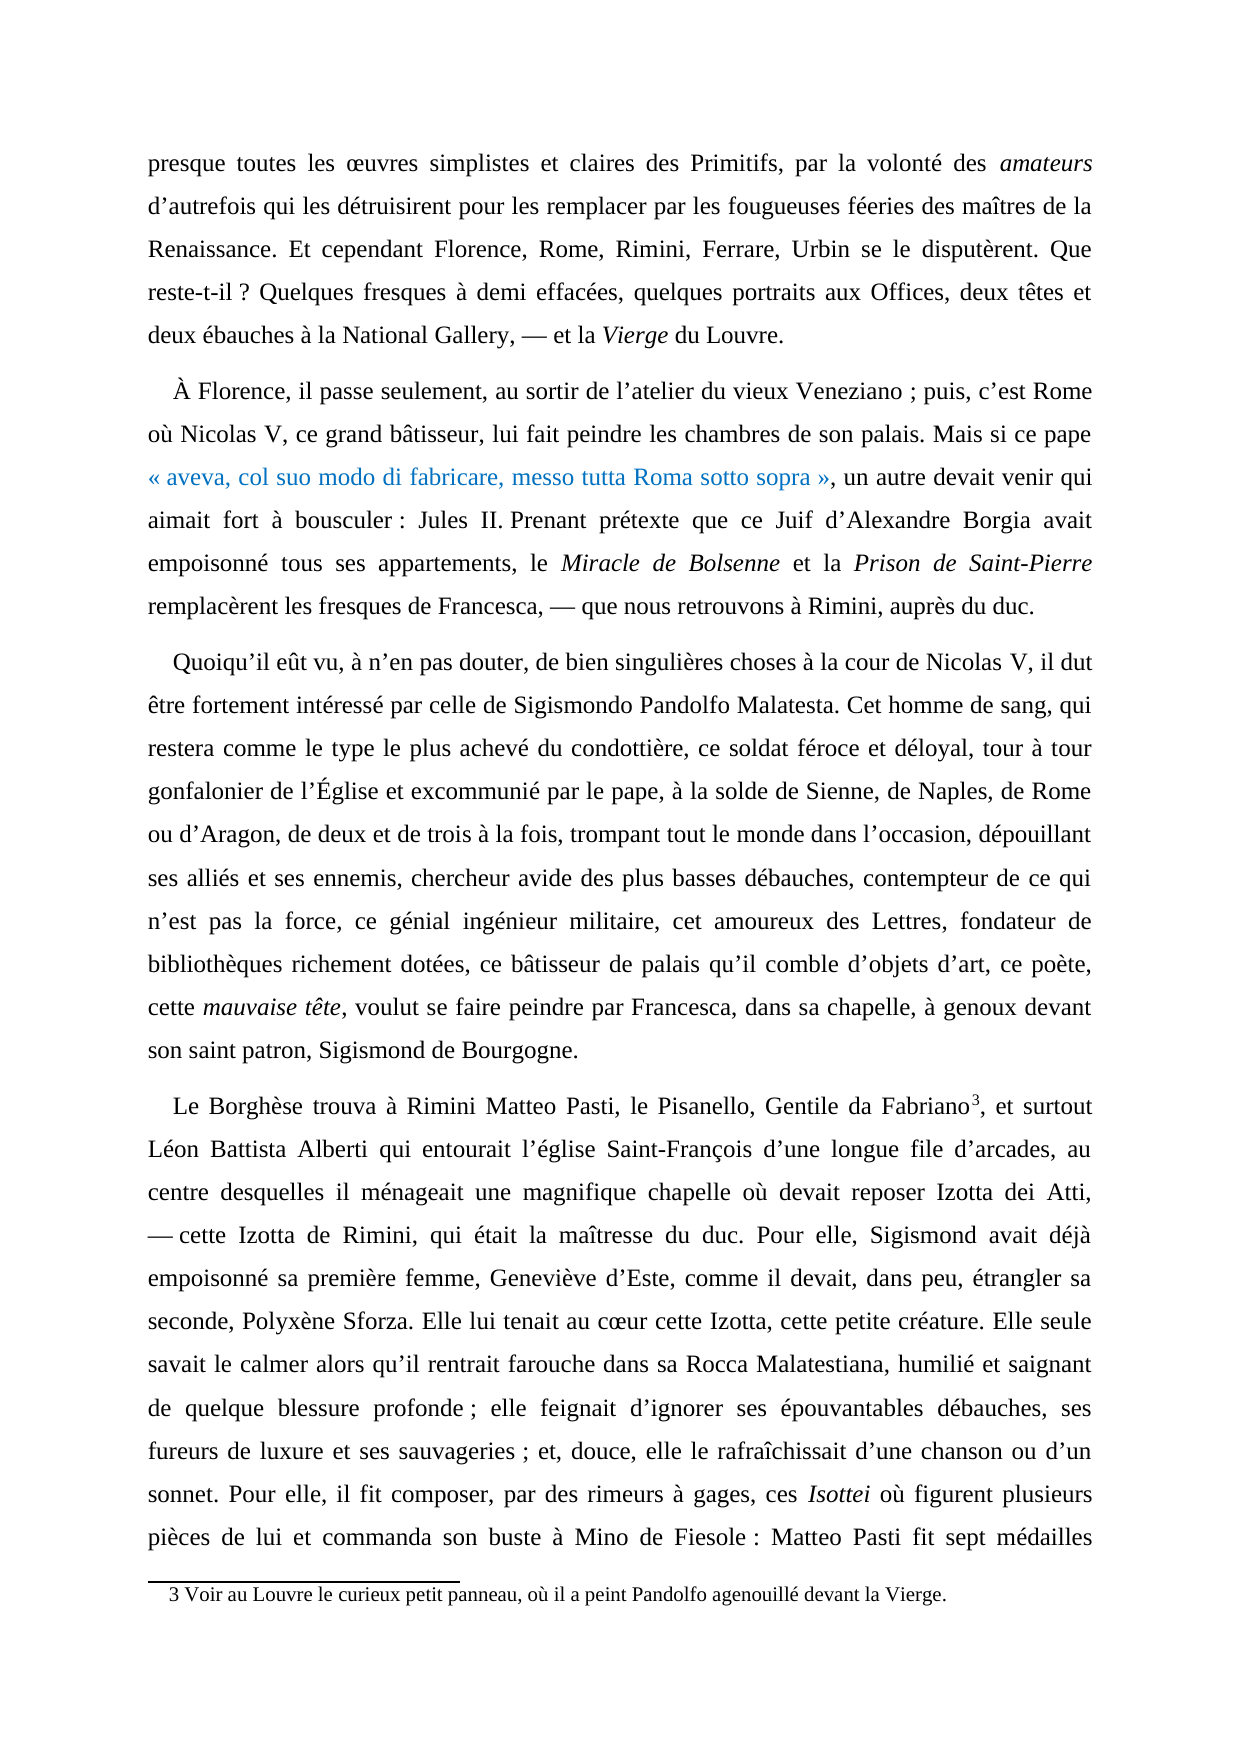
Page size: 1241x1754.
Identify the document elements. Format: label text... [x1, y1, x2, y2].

text À Florence, il passe seulement, au sortir de l’atelier du vieux Veneziano ; puis, c’est Rome où Nicolas V, ce grand bâtisseur, lui fait peindre les chambres de son palais. Mais si ce pape « aveva, col suo modo di fabricare, messo tutta Roma sotto sopra », un autre devait venir qui aimait fort à bousculer : Jules II. Prenant prétexte que ce Juif d’Alexandre Borgia avait empoisonné tous ses appartements, le Miracle de Bolsenne et la Prison de Saint-Pierre remplacèrent les fresques de Francesca, — que nous retrouvons à Rimini, auprès du duc. [148, 376, 1093, 620]
text Le Borghèse trouva à Rimini Matteo Pasti, le Pisanello, Gentile da Fabriano, et surtout Léon Battista Alberti qui entourait l’église Saint-François d’une longue file d’arcades, au centre desquelles il ménageait une magnifique chapelle où devait reposer Izotta dei Atti, — cette Izotta de Rimini, qui était la maîtresse du duc. Pour elle, Sigismond avait déjà empoisonné sa première femme, Geneviève d’Este, comme il devait, dans peu, étrangler sa seconde, Polyxène Sforza. Elle lui tenait au cœur cette Izotta, cette petite créature. Elle seule savait le calmer alors qu’il rentrait farouche dans sa Rocca Malatestiana, humilié et saignant de quelque blessure profonde ; elle feignait d’ignorer ses épouvantables débauches, ses fureurs de luxure et ses sauvageries ; et, douce, elle le rafraîchissait d’une chanson ou d’un sonnet. Pour elle, il fit composer, par des rimeurs à gages, ces Isottei où figurent plusieurs pièces de lui et commanda son buste à Mino de Fiesole : Matteo Pasti fit sept médailles [148, 1091, 1093, 1551]
text Voir au Louvre le curieux petit panneau, où il a peint Pandolfo agenouillé devant la Vierge. [148, 1582, 1093, 1606]
text presque toutes les œuvres simplistes et claires des Primitifs, par la volonté des amateurs d’autrefois qui les détruisirent pour les remplacer par les fougueuses féeries des maîtres de la Renaissance. Et cependant Florence, Rome, Rimini, Ferrare, Urbin se le disputèrent. Que reste-t-il ? Quelques fresques à demi effacées, quelques portraits aux Offices, deux têtes et deux ébauches à la National Gallery, — et la Vierge du Louvre. [148, 148, 1093, 349]
text Quoiqu’il eût vu, à n’en pas douter, de bien singulières choses à la cour de Nicolas V, il dut être fortement intéressé par celle de Sigismondo Pandolfo Malatesta. Cet homme de sang, qui restera comme le type le plus achevé du condottière, ce soldat féroce et déloyal, tour à tour gonfalonier de l’Église et excommunié par le pape, à la solde de Sienne, de Naples, de Rome ou d’Aragon, de deux et de trois à la fois, trompant tout le monde dans l’occasion, dépouillant ses alliés et ses ennemis, chercheur avide des plus basses débauches, contempteur de ce qui n’est pas la force, ce génial ingénieur militaire, cet amoureux des Lettres, fondateur de bibliothèques richement dotées, ce bâtisseur de palais qu’il comble d’objets d’art, ce poète, cette mauvaise tête, voulut se faire peindre par Francesca, dans sa chapelle, à genoux devant son saint patron, Sigismond de Bourgogne. [148, 647, 1093, 1064]
